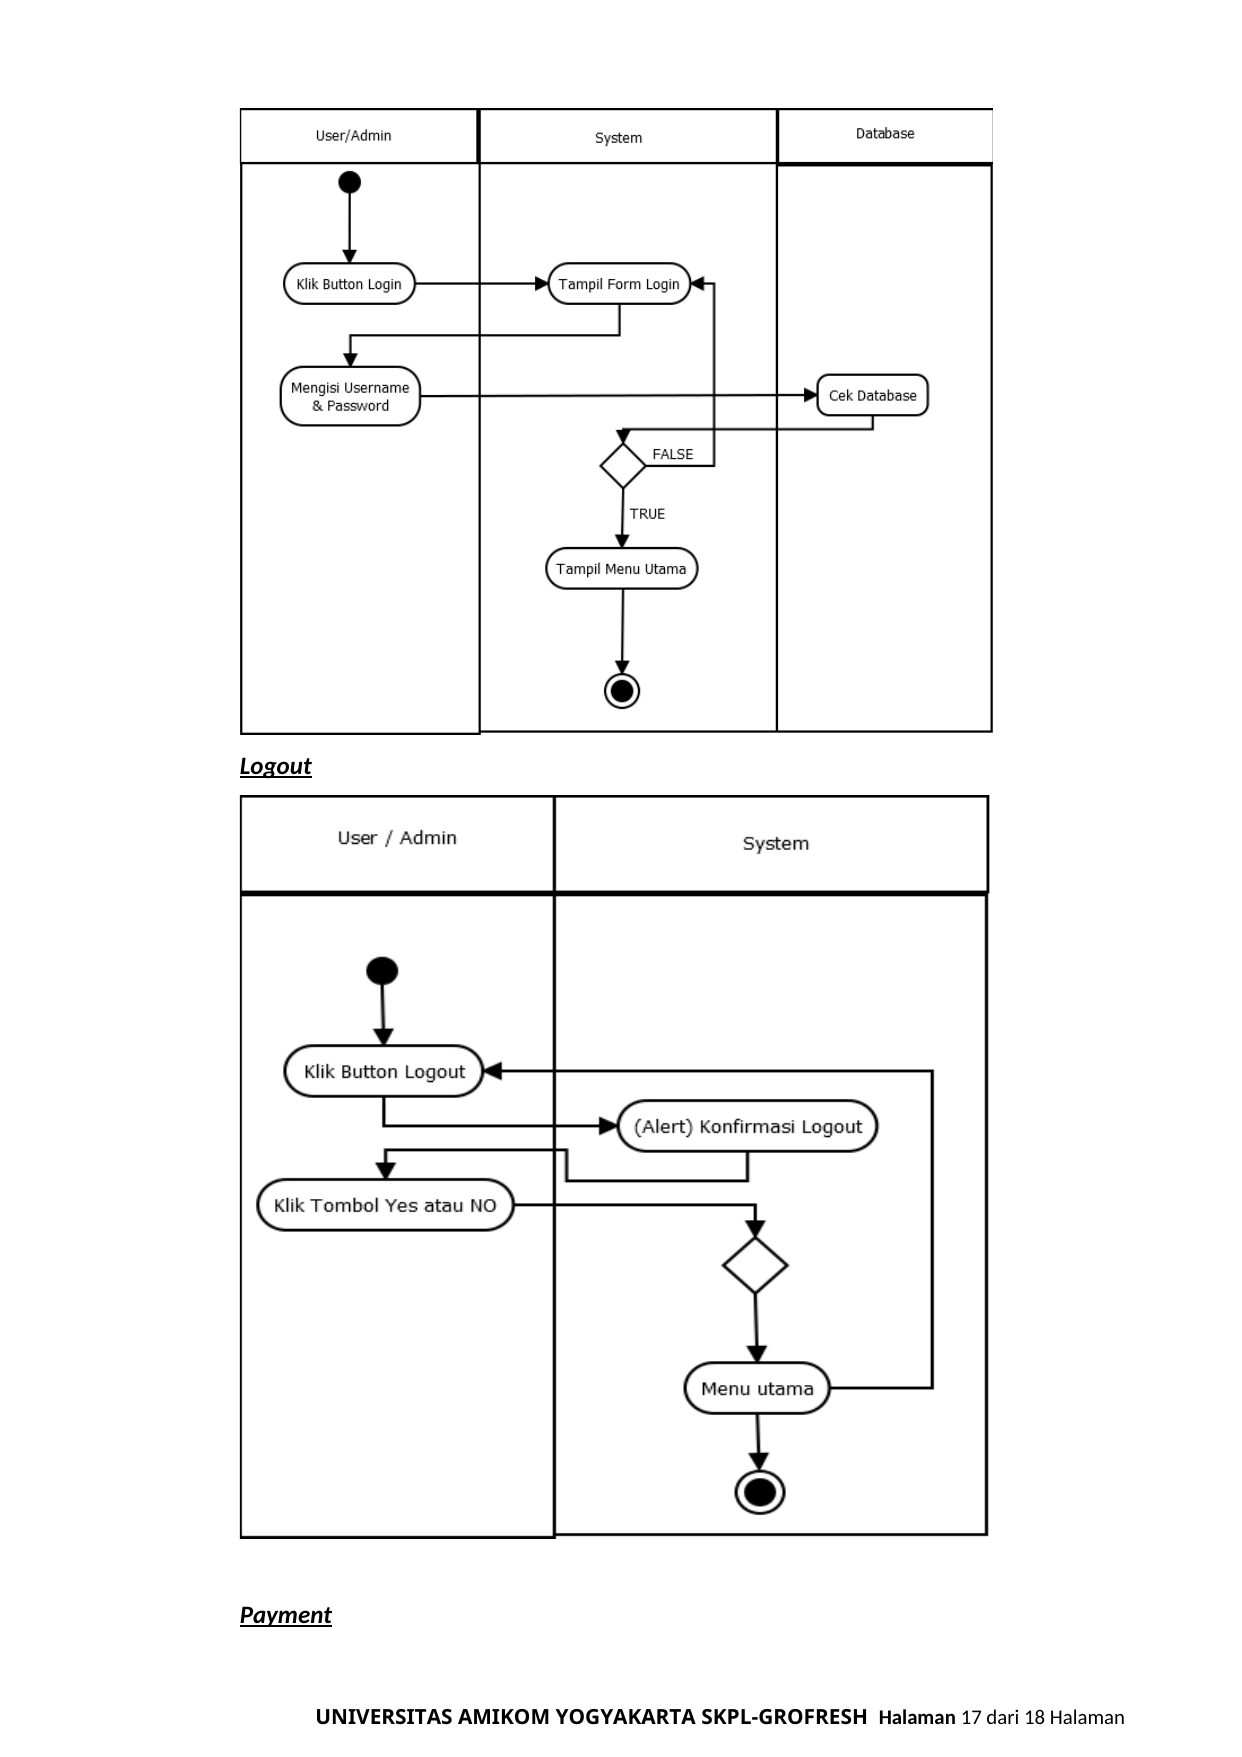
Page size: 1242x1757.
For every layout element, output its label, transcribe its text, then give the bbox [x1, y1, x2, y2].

picture [239, 795, 990, 1539]
text Logout [239, 750, 1125, 781]
picture [239, 108, 993, 735]
text Payment [239, 1599, 1125, 1630]
